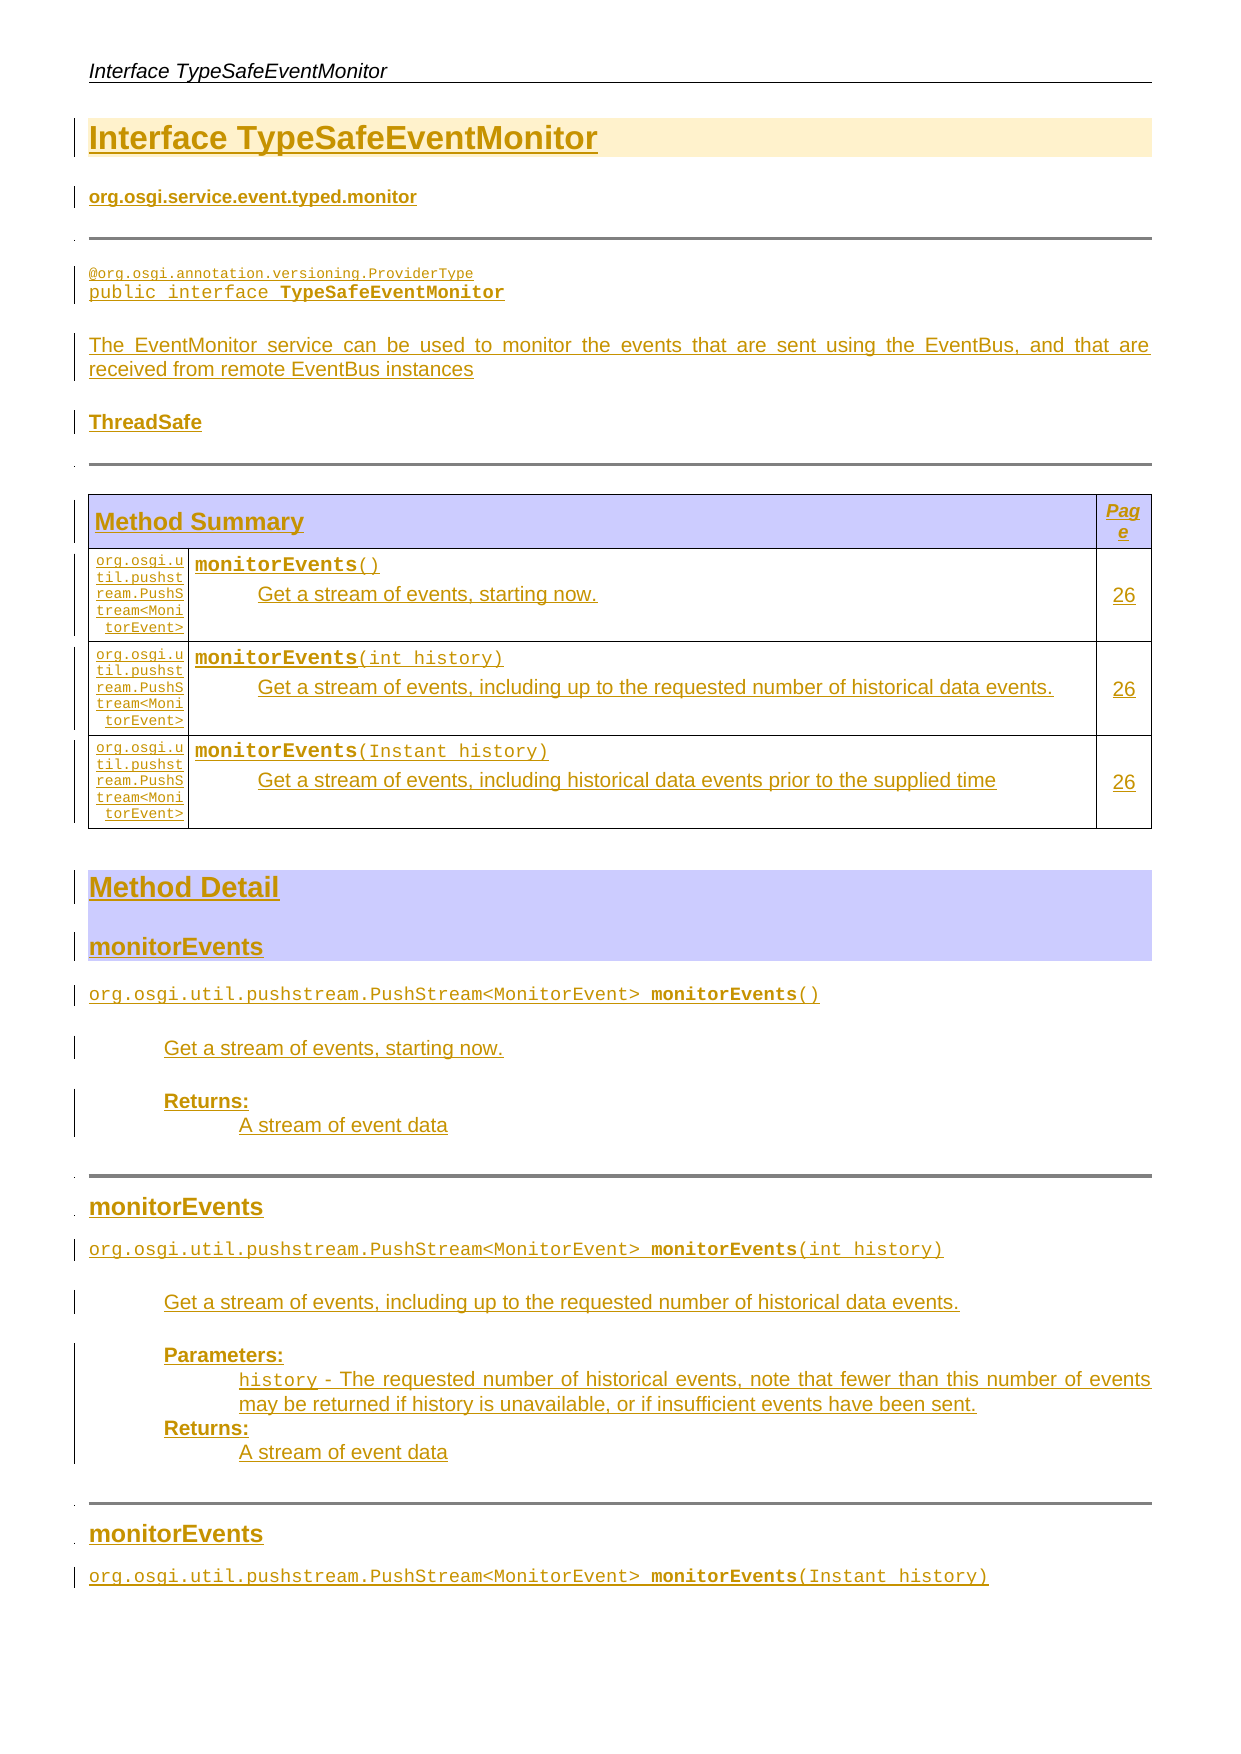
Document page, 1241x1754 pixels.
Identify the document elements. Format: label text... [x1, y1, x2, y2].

text history - The requested number of historical events, note that fewer than this number of events [238, 1367, 1152, 1388]
text ThreadSafe [88, 410, 1152, 434]
text org.osgi.util.pushstream.PushStream<MonitorEvent> monitorEvents(Instant history) [88, 1567, 1152, 1588]
text @org.osgi.annotation.versioning.ProviderType public interface TypeSafeEventMonitor [88, 266, 1152, 304]
table_cell monitorEvents(int history) Get a stream of events, including up to the requested number of historical data events. [189, 642, 1096, 734]
text org.osgi.util.pushstream.PushStream<MonitorEvent> monitorEvents() [88, 985, 1152, 1006]
table_cell 26 [1097, 736, 1151, 828]
table_cell org.osgi.util.pushstream.PushStream<MonitorEvent> [89, 549, 188, 641]
text The EventMonitor service can be used to monitor the events that are sent using the EventBus, and that are received from remote EventBus instances [88, 333, 1152, 381]
table_cell monitorEvents(Instant history) Get a stream of events, including historical data events prior to the supplied time [189, 736, 1096, 828]
text may be returned if history is unavailable, or if insufficient events have been sent. [238, 1389, 1152, 1416]
text Parameters: [163, 1343, 1152, 1367]
text Returns: [163, 1089, 1152, 1113]
text A stream of event data [238, 1113, 1152, 1137]
text Get a stream of events, including up to the requested number of historical data events. [163, 1290, 1152, 1314]
table_cell 26 [1097, 642, 1151, 734]
text org.osgi.util.pushstream.PushStream<MonitorEvent> monitorEvents(int history) [88, 1239, 1152, 1261]
subtitle monitorEvents [88, 932, 1152, 961]
text Returns: [163, 1416, 1152, 1440]
subtitle Method Detail [88, 870, 1152, 904]
table_cell org.osgi.util.pushstream.PushStream<MonitorEvent> [89, 736, 188, 828]
table_header Page [1097, 495, 1151, 548]
text A stream of event data [238, 1440, 1152, 1464]
table_cell 26 [1097, 549, 1151, 641]
table_header Method Summary [89, 495, 1096, 548]
table_cell monitorEvents() Get a stream of events, starting now. [189, 549, 1096, 641]
text Get a stream of events, starting now. [163, 1036, 1152, 1059]
text org.osgi.service.event.typed.monitor [88, 186, 1152, 208]
table_cell org.osgi.util.pushstream.PushStream<MonitorEvent> [89, 642, 188, 734]
subtitle monitorEvents [88, 1539, 1152, 1543]
subtitle Interface TypeSafeEventMonitor [88, 118, 1152, 157]
